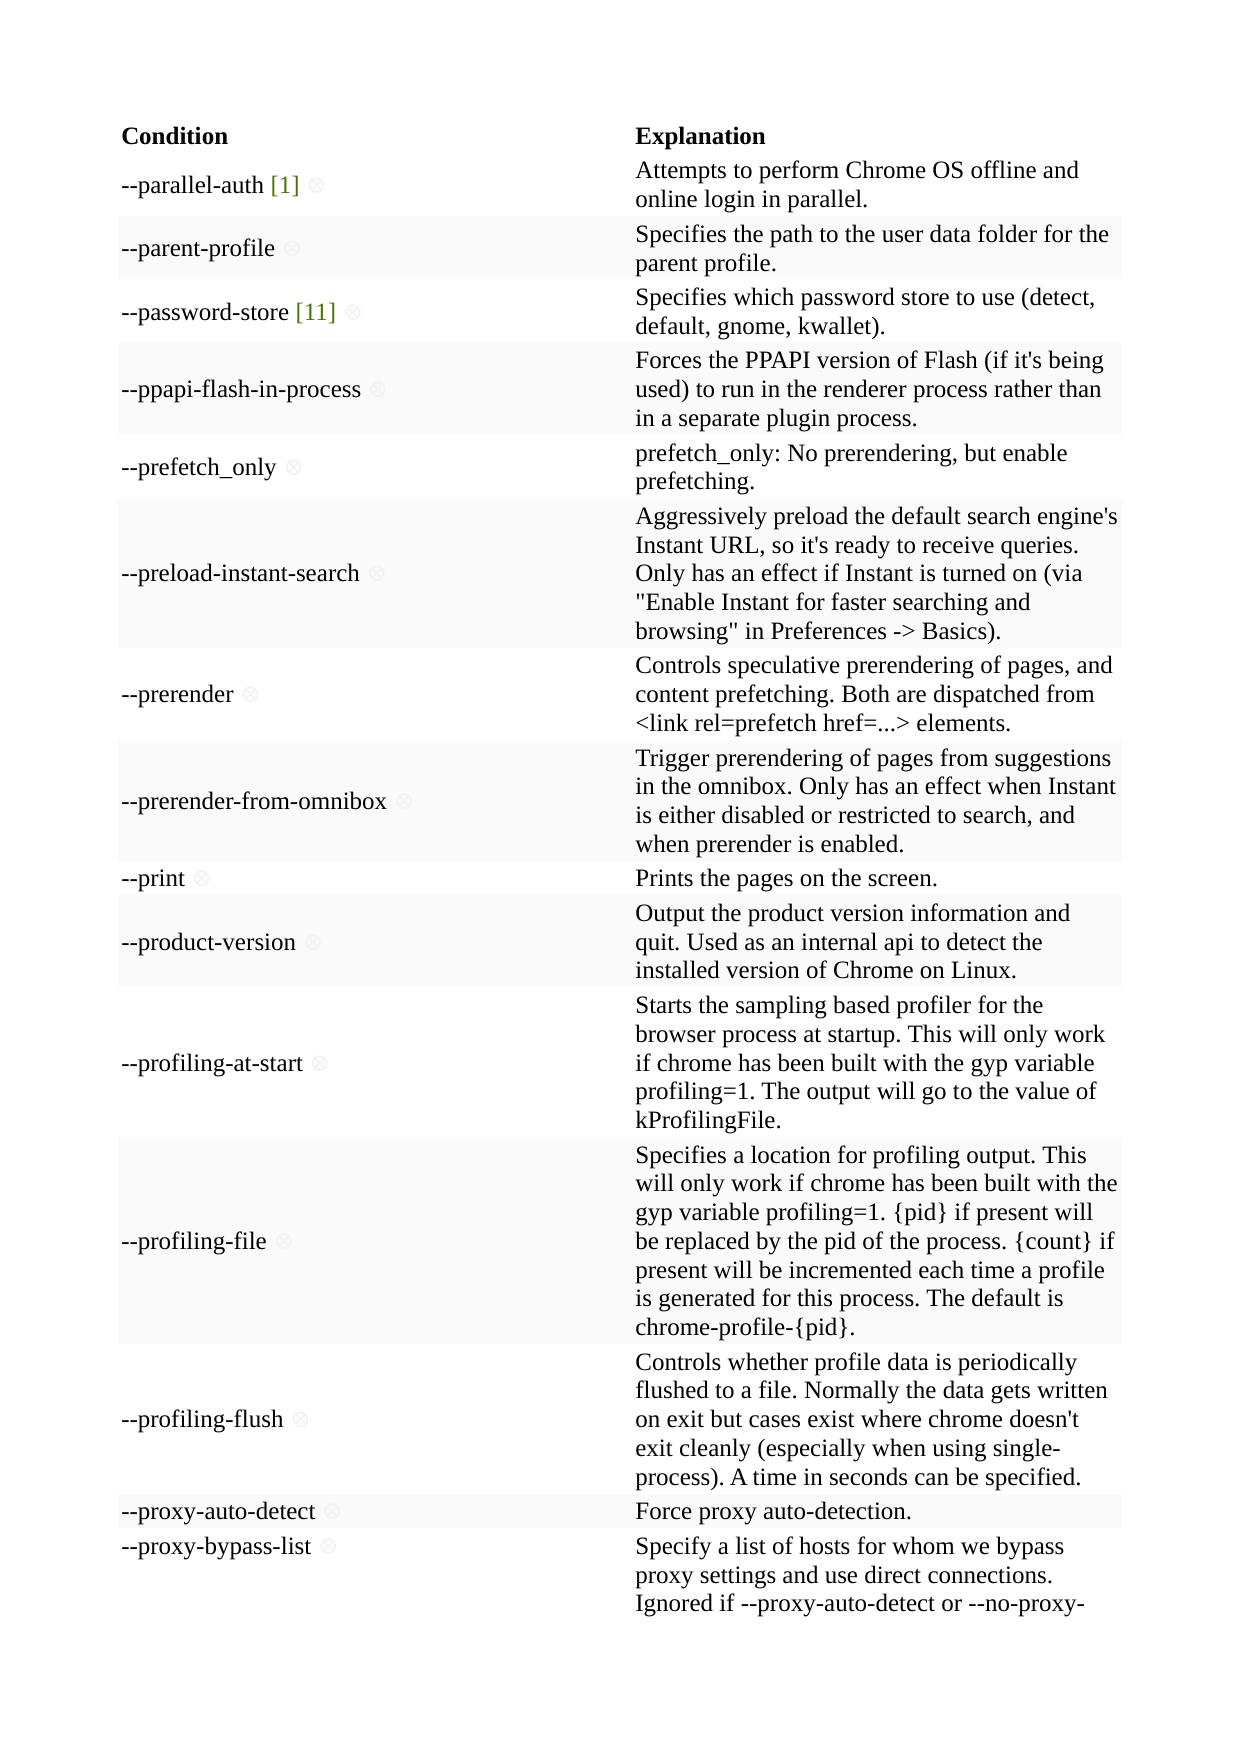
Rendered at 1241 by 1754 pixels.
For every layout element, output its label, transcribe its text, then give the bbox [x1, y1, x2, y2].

table_cell Attempts to perform Chrome OS offline and online login in parallel. [632, 153, 1122, 216]
table_header Explanation [632, 118, 1122, 153]
table_cell --prerender ⊗ [118, 648, 632, 740]
table_cell --profiling-at-start ⊗ [118, 987, 632, 1137]
table_cell Trigger prerendering of pages from suggestions in the omnibox. Only has an effect when Instant is either disabled or restricted to search, and when prerender is enabled. [632, 740, 1122, 861]
table_cell --prerender-from-omnibox ⊗ [118, 740, 632, 861]
table_cell --prefetch_only ⊗ [118, 435, 632, 498]
table_cell Specifies which password store to use (detect, default, gnome, kwallet). [632, 279, 1122, 343]
table_cell Prints the pages on the screen. [632, 861, 1122, 895]
table_cell --parallel-auth [1] ⊗ [118, 153, 632, 216]
table_cell --profiling-file ⊗ [118, 1137, 632, 1344]
table_header Condition [118, 118, 632, 153]
table_cell --preload-instant-search ⊗ [118, 498, 632, 648]
table_cell Forces the PPAPI version of Flash (if it's being used) to run in the renderer process rather than in a separate plugin process. [632, 343, 1122, 435]
table_cell --parent-profile ⊗ [118, 216, 632, 279]
table_cell --proxy-auto-detect ⊗ [118, 1494, 632, 1528]
table_cell --ppapi-flash-in-process ⊗ [118, 343, 632, 435]
table_cell Force proxy auto-detection. [632, 1494, 1122, 1528]
table_cell --profiling-flush ⊗ [118, 1344, 632, 1493]
table_cell --print ⊗ [118, 861, 632, 895]
table_cell prefetch_only: No prerendering, but enable prefetching. [632, 435, 1122, 498]
table_cell Starts the sampling based profiler for the browser process at startup. This will only work if chrome has been built with the gyp variable profiling=1. The output will go to the value of kProfilingFile. [632, 987, 1122, 1137]
table_cell Controls speculative prerendering of pages, and content prefetching. Both are dispatched from <link rel=prefetch href=...> elements. [632, 648, 1122, 740]
table_cell --product-version ⊗ [118, 895, 632, 987]
table_cell --proxy-bypass-list ⊗ [118, 1528, 632, 1620]
table_cell Output the product version information and quit. Used as an internal api to detect the installed version of Chrome on Linux. [632, 895, 1122, 987]
table_cell Specifies a location for profiling output. This will only work if chrome has been built with the gyp variable profiling=1. {pid} if present will be replaced by the pid of the process. {count} if present will be incremented each time a profile is generated for this process. The default is chrome-profile-{pid}. [632, 1137, 1122, 1344]
table_cell Controls whether profile data is periodically flushed to a file. Normally the data gets written on exit but cases exist where chrome doesn't exit cleanly (especially when using single-process). A time in seconds can be specified. [632, 1344, 1122, 1493]
table_cell Aggressively preload the default search engine's Instant URL, so it's ready to receive queries. Only has an effect if Instant is turned on (via "Enable Instant for faster searching and browsing" in Preferences -> Basics). [632, 498, 1122, 648]
table_cell --password-store [11] ⊗ [118, 279, 632, 343]
table_cell Specifies the path to the user data folder for the parent profile. [632, 216, 1122, 279]
table_cell Specify a list of hosts for whom we bypass proxy settings and use direct connections. Ignored if --proxy-auto-detect or --no-proxy- [632, 1528, 1122, 1620]
